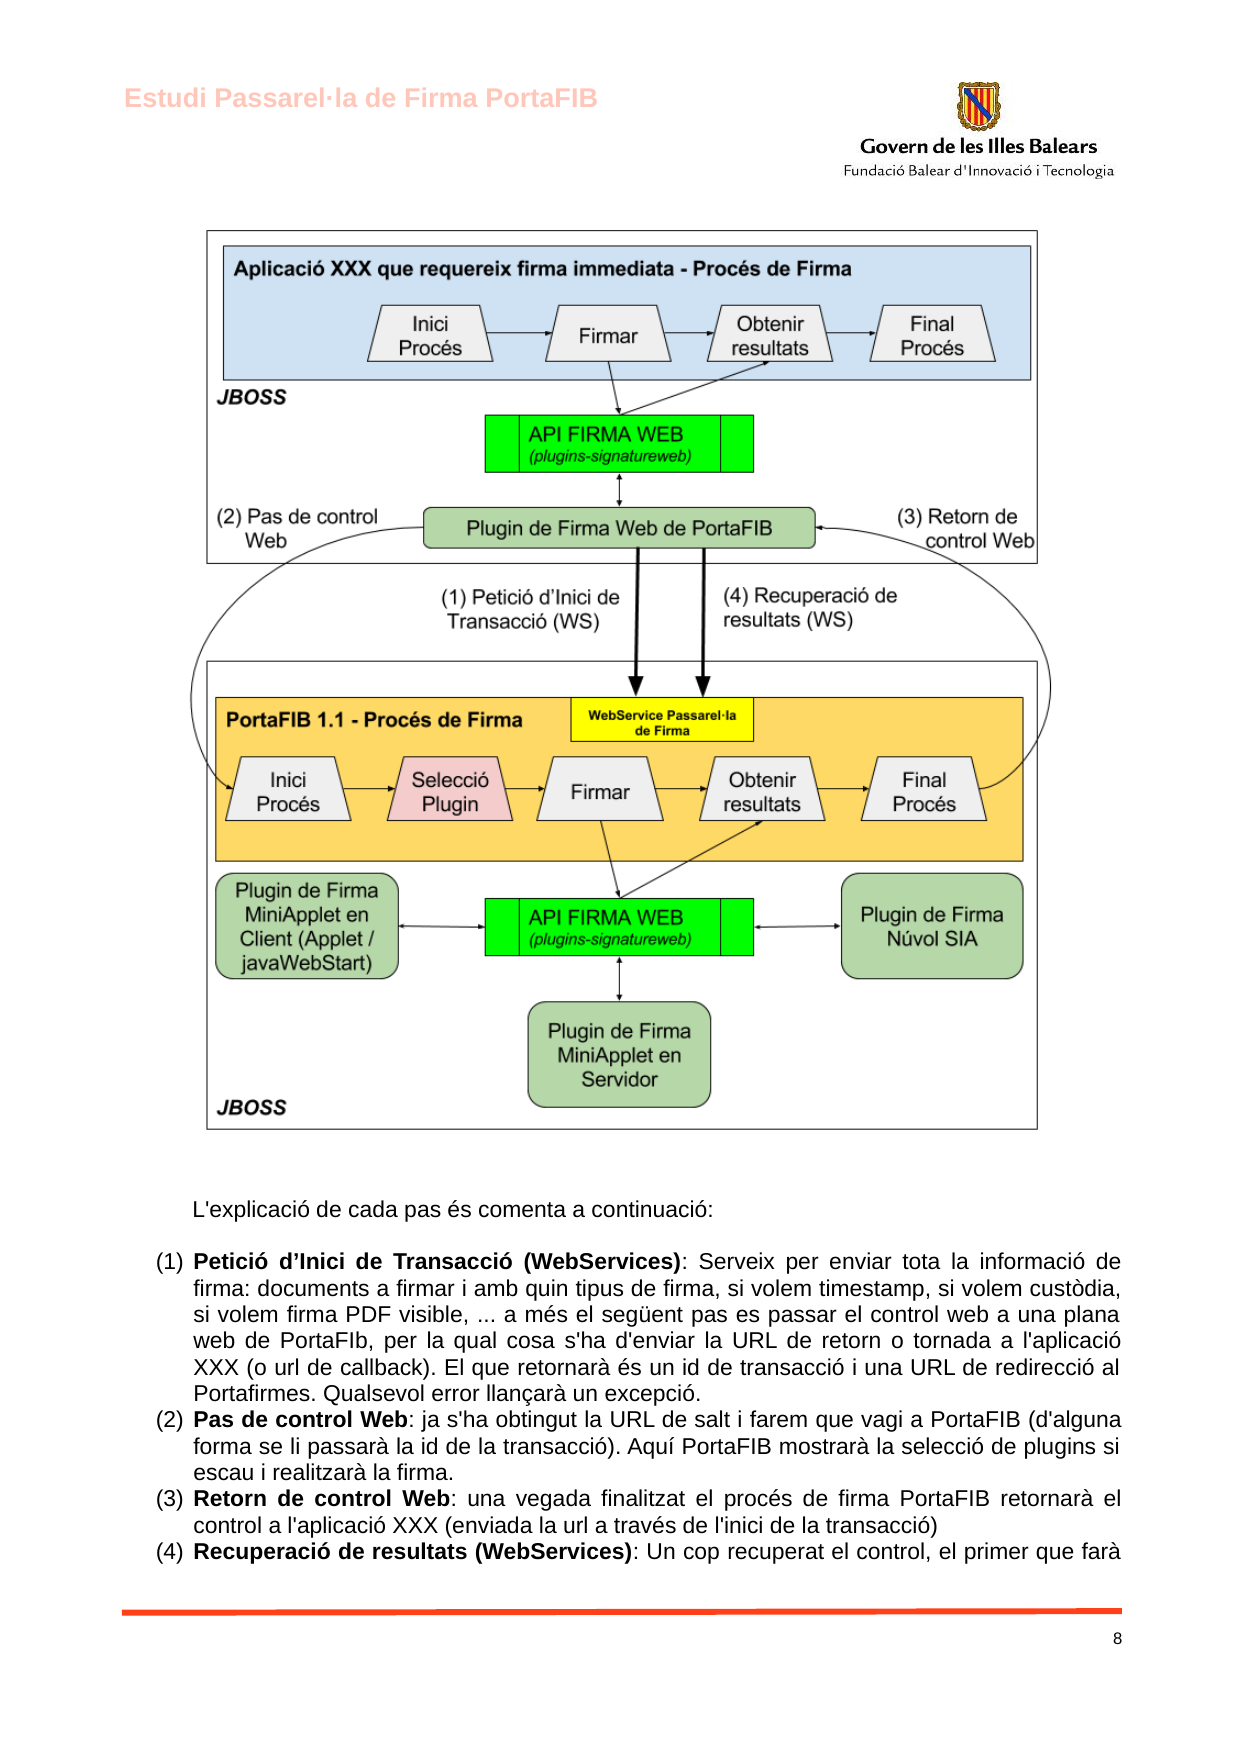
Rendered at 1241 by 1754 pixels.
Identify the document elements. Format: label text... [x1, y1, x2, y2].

picture [180, 218, 1061, 1143]
text L'explicació de cada pas és comenta a continuació: [118, 1196, 1122, 1222]
list Recuperació de resultats (WebServices): Un cop recuperat el control, el primer que farà [156, 1538, 1122, 1564]
list Pas de control Web: ja s'ha obtingut la URL de salt i farem que vagi a PortaFIB (d'alguna forma se li passarà la id de la transacció). Aquí PortaFIB mostrarà la selecció de plugins si escau i realitzarà la firma. [156, 1406, 1122, 1485]
list Retorn de control Web: una vegada finalitzat el procés de firma PortaFIB retornarà el control a l'aplicació XXX (enviada la url a través de l'inici de la transacció) [156, 1485, 1122, 1538]
list Petició d’Inici de Transacció (WebServices): Serveix per enviar tota la informació de firma: documents a firmar i amb quin tipus de firma, si volem timestamp, si volem custòdia, si volem firma PDF visible, ... a més el següent pas es passar el control web a una plana web de PortaFIb, per la qual cosa s'ha d'enviar la URL de retorn o tornada a l'aplicació XXX (o url de callback). El que retornarà és un id de transacció i una URL de redirecció al Portafirmes. Qualsevol error llançarà un excepció. [156, 1248, 1122, 1406]
picture [840, 82, 1117, 179]
